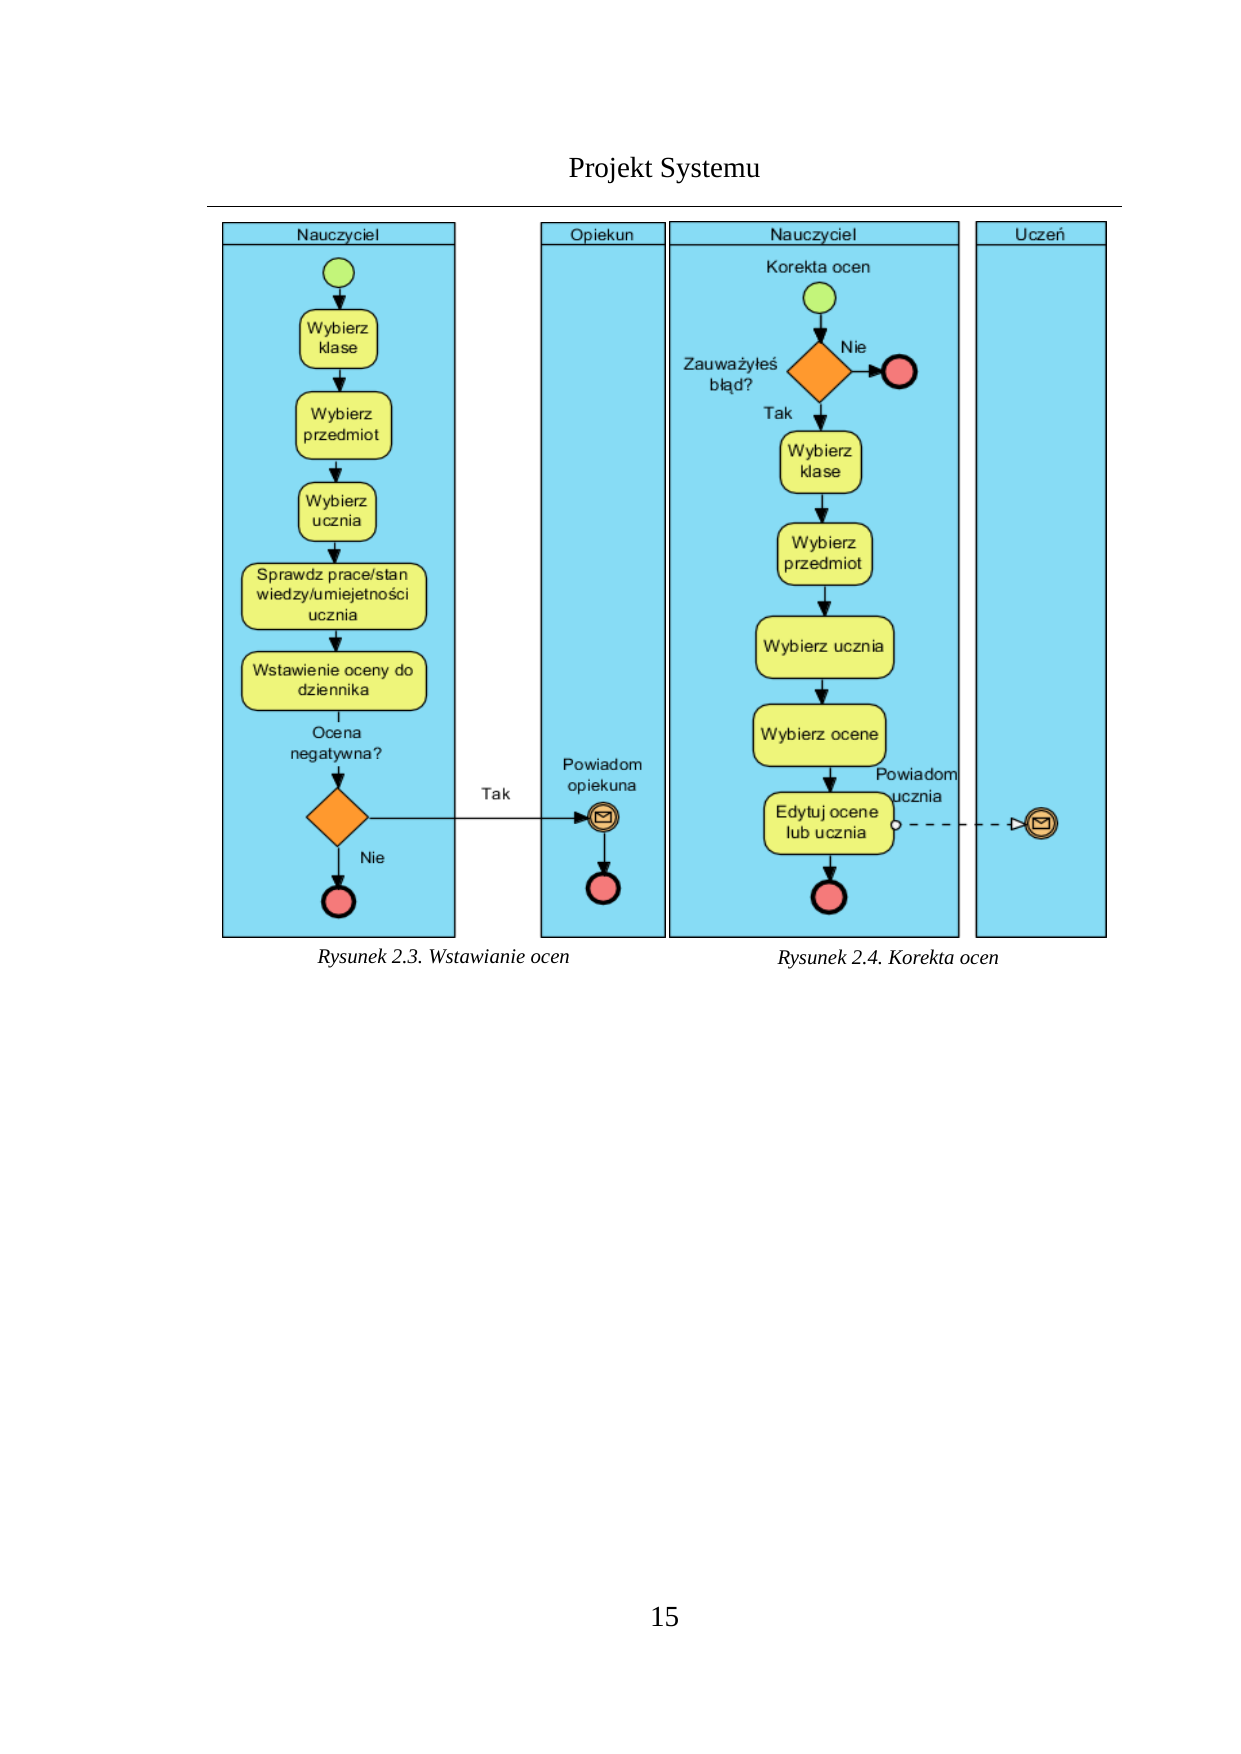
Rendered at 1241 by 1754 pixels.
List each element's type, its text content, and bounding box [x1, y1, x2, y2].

text Rysunek 2.4. Korekta ocen [667, 219, 1109, 969]
text Rysunek 2.3. Wstawianie ocen [220, 220, 667, 968]
picture [222, 222, 666, 938]
picture [669, 221, 1107, 938]
